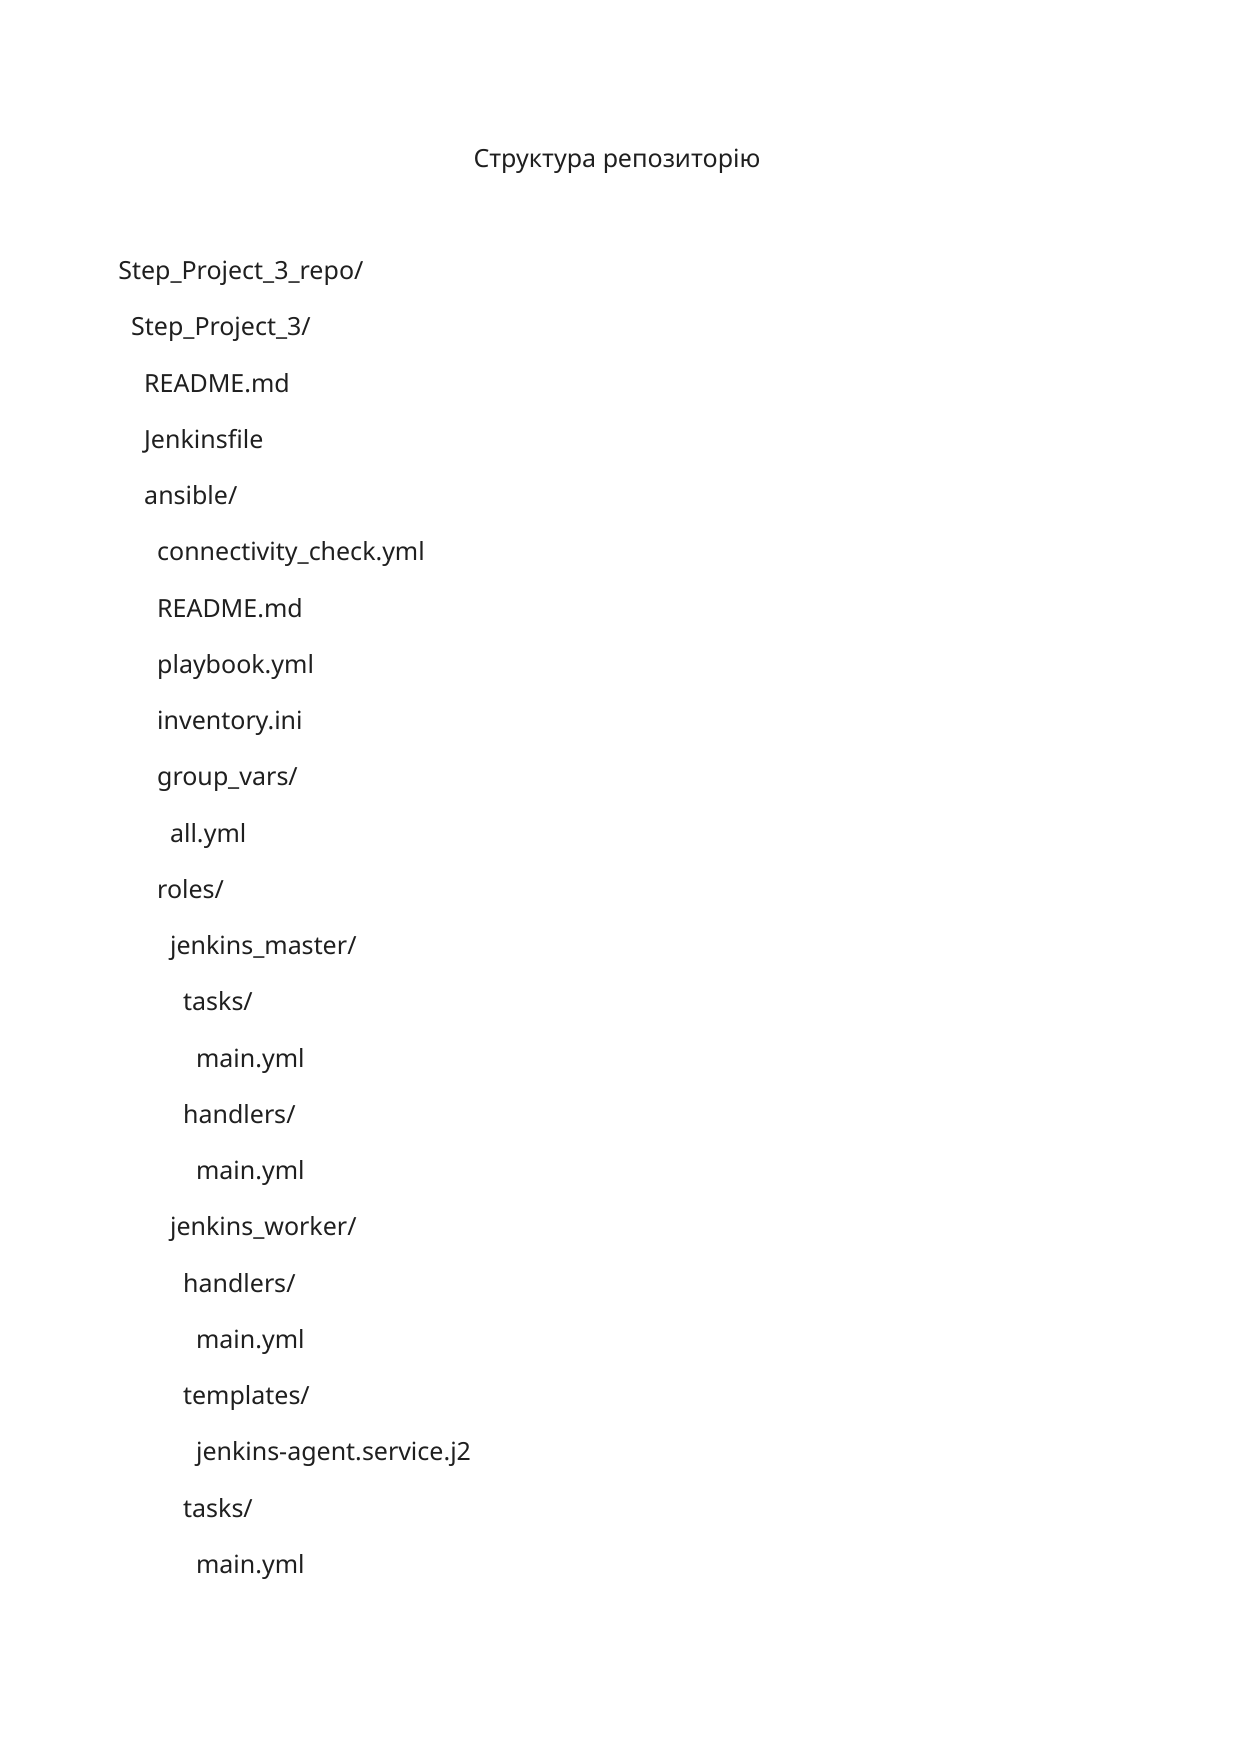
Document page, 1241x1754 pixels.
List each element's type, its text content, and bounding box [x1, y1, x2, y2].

text main.yml [118, 1524, 1122, 1581]
text main.yml [118, 1131, 1122, 1187]
text playbook.yml [118, 624, 1122, 681]
text all.yml [118, 793, 1122, 849]
text ansible/ [118, 456, 1122, 512]
text roles/ [118, 849, 1122, 906]
text Step_Project_3_repo/ [118, 231, 1122, 287]
text jenkins_master/ [118, 906, 1122, 962]
text main.yml [118, 1299, 1122, 1356]
text main.yml [118, 1018, 1122, 1074]
text group_vars/ [118, 737, 1122, 793]
text Структура репозиторію [118, 118, 1122, 174]
text tasks/ [118, 962, 1122, 1018]
text tasks/ [118, 1468, 1122, 1524]
text handlers/ [118, 1074, 1122, 1131]
text jenkins_worker/ [118, 1187, 1122, 1243]
text inventory.ini [118, 681, 1122, 737]
text README.md [118, 343, 1122, 399]
text connectivity_check.yml [118, 512, 1122, 568]
text Step_Project_3/ [118, 287, 1122, 343]
text Jenkinsfile [118, 399, 1122, 456]
text README.md [118, 568, 1122, 624]
text templates/ [118, 1356, 1122, 1412]
text jenkins-agent.service.j2 [118, 1412, 1122, 1468]
text handlers/ [118, 1243, 1122, 1299]
